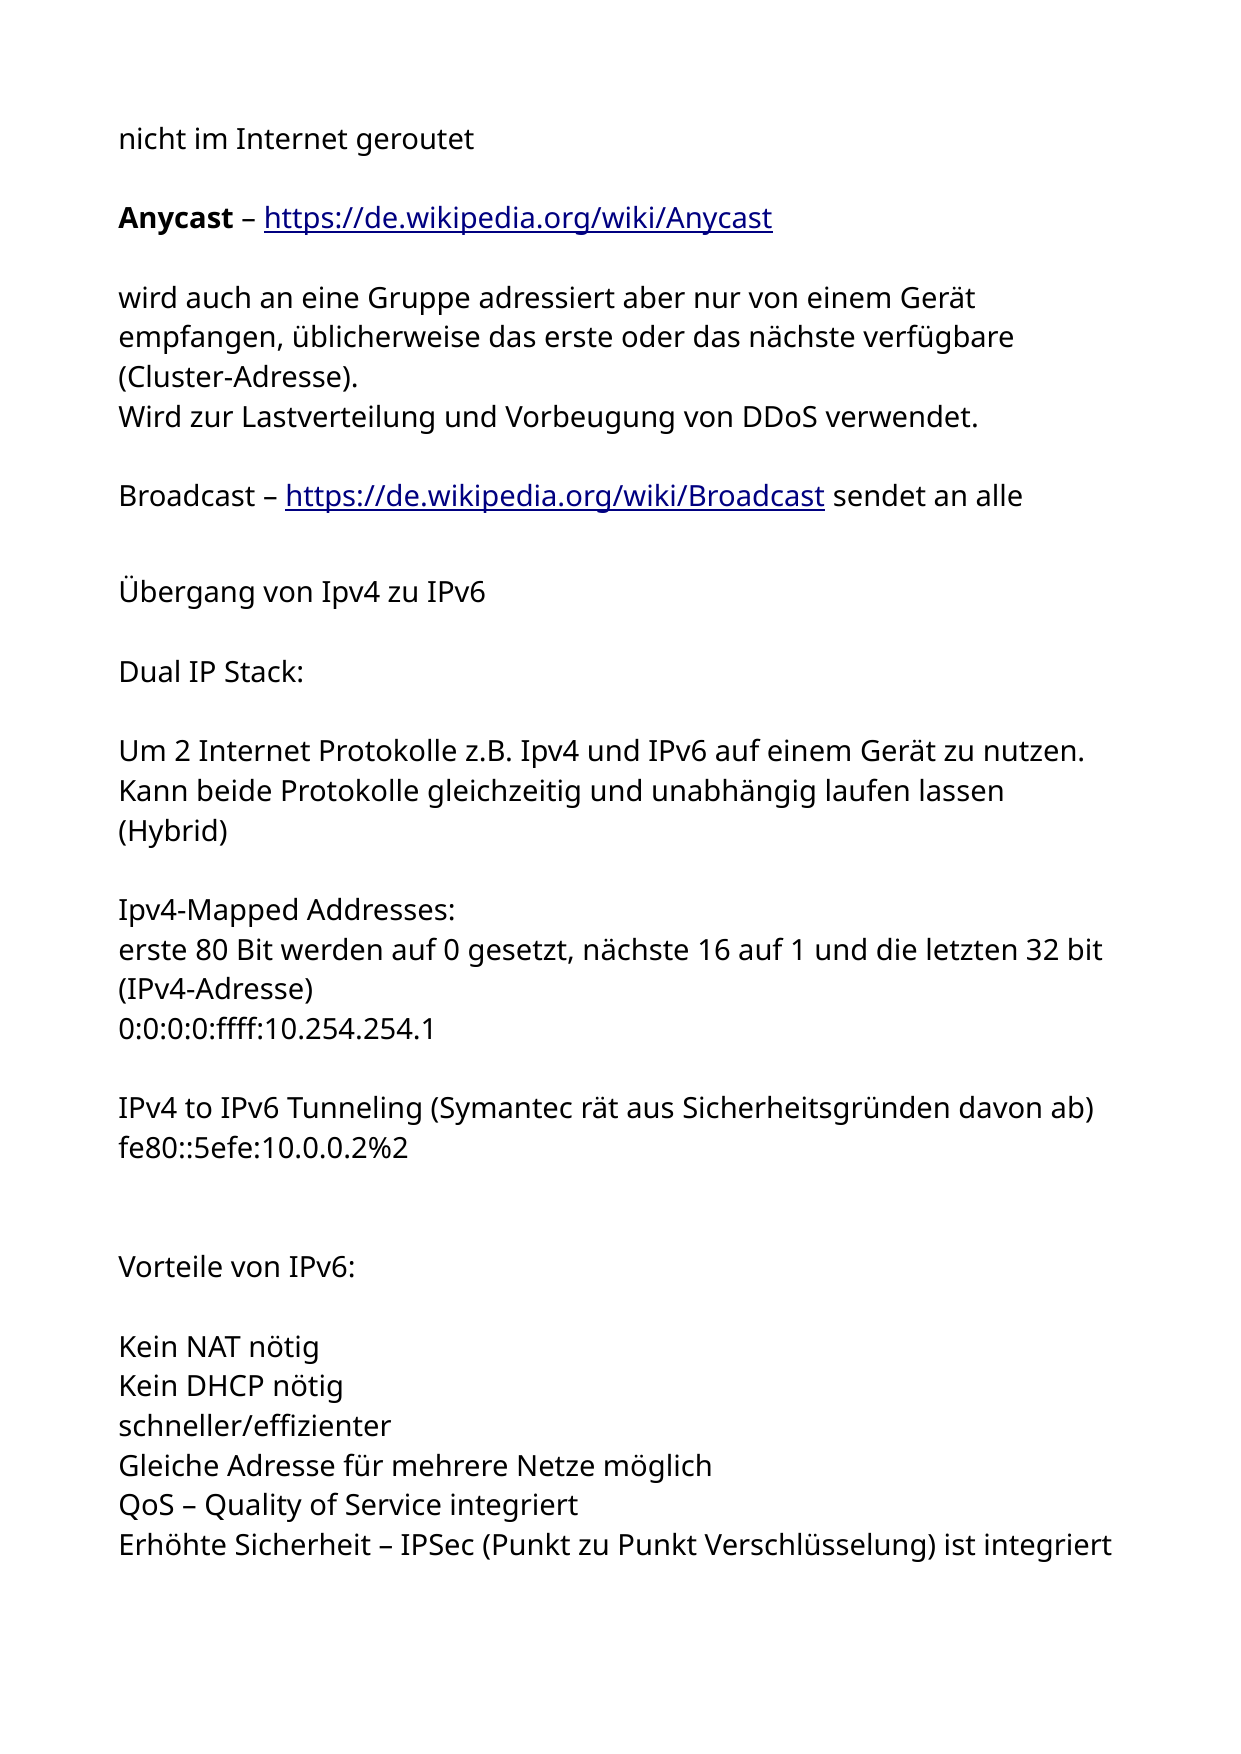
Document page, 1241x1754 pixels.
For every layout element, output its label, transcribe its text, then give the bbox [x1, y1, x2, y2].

text Übergang von Ipv4 zu IPv6 Dual IP Stack: Um 2 Internet Protokolle z.B. Ipv4 und IPv6 auf einem Gerät zu nutzen. Kann beide Protokolle gleichzeitig und unabhängig laufen lassen (Hybrid) Ipv4-Mapped Addresses: erste 80 Bit werden auf 0 gesetzt, nächste 16 auf 1 und die letzten 32 bit (IPv4-Adresse) 0:0:0:0:ffff:10.254.254.1 IPv4 to IPv6 Tunneling (Symantec rät aus Sicherheitsgründen davon ab) fe80::5efe:10.0.0.2%2 Vorteile von IPv6: Kein NAT nötig Kein DHCP nötig schneller/effizienter Gleiche Adresse für mehrere Netze möglich QoS – Quality of Service integriert Erhöhte Sicherheit – IPSec (Punkt zu Punkt Verschlüsselung) ist integriert [118, 572, 1122, 1604]
text nicht im Internet geroutet Anycast – https://de.wikipedia.org/wiki/Anycast wird auch an eine Gruppe adressiert aber nur von einem Gerät empfangen, üblicherweise das erste oder das nächste verfügbare (Cluster-Adresse). Wird zur Lastverteilung und Vorbeugung von DDoS verwendet. Broadcast – https://de.wikipedia.org/wiki/Broadcast sendet an alle [118, 118, 1122, 572]
